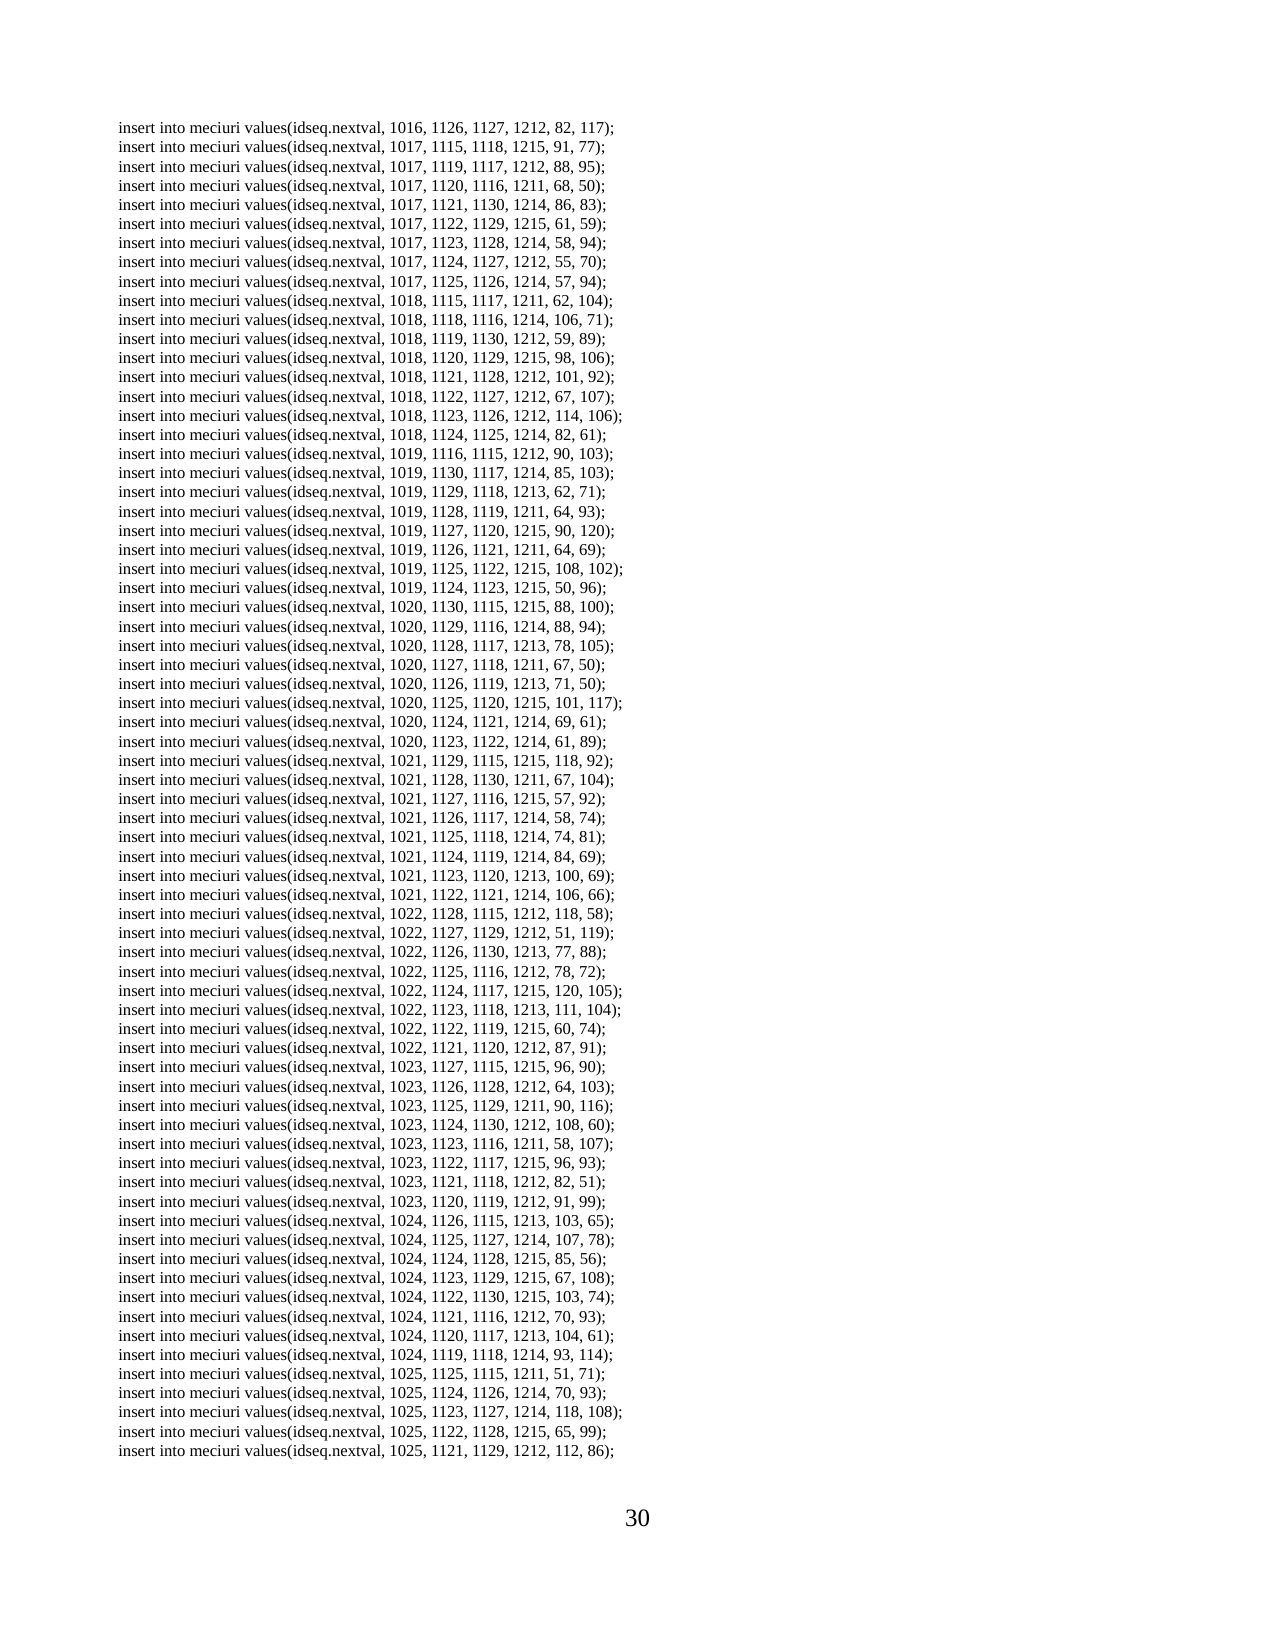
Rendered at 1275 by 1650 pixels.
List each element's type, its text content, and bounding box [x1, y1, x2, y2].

text insert into meciuri values(idseq.nextval, 1023, 1124, 1130, 1212, 108, 60); [118, 1115, 1157, 1134]
text insert into meciuri values(idseq.nextval, 1019, 1128, 1119, 1211, 64, 93); [118, 501, 1157, 521]
text insert into meciuri values(idseq.nextval, 1021, 1122, 1121, 1214, 106, 66); [118, 885, 1157, 904]
text insert into meciuri values(idseq.nextval, 1024, 1119, 1118, 1214, 93, 114); [118, 1345, 1157, 1364]
text insert into meciuri values(idseq.nextval, 1020, 1129, 1116, 1214, 88, 94); [118, 616, 1157, 636]
text insert into meciuri values(idseq.nextval, 1022, 1124, 1117, 1215, 120, 105); [118, 981, 1157, 1000]
text insert into meciuri values(idseq.nextval, 1022, 1121, 1120, 1212, 87, 91); [118, 1038, 1157, 1057]
text insert into meciuri values(idseq.nextval, 1023, 1127, 1115, 1215, 96, 90); [118, 1057, 1157, 1076]
text insert into meciuri values(idseq.nextval, 1024, 1124, 1128, 1215, 85, 56); [118, 1249, 1157, 1268]
text insert into meciuri values(idseq.nextval, 1021, 1129, 1115, 1215, 118, 92); [118, 751, 1157, 770]
text insert into meciuri values(idseq.nextval, 1019, 1126, 1121, 1211, 64, 69); [118, 540, 1157, 559]
text insert into meciuri values(idseq.nextval, 1019, 1116, 1115, 1212, 90, 103); [118, 444, 1157, 463]
text insert into meciuri values(idseq.nextval, 1022, 1127, 1129, 1212, 51, 119); [118, 923, 1157, 942]
text insert into meciuri values(idseq.nextval, 1020, 1130, 1115, 1215, 88, 100); [118, 597, 1157, 616]
text insert into meciuri values(idseq.nextval, 1025, 1125, 1115, 1211, 51, 71); [118, 1364, 1157, 1383]
text insert into meciuri values(idseq.nextval, 1025, 1124, 1126, 1214, 70, 93); [118, 1383, 1157, 1402]
text insert into meciuri values(idseq.nextval, 1022, 1122, 1119, 1215, 60, 74); [118, 1019, 1157, 1038]
text insert into meciuri values(idseq.nextval, 1024, 1126, 1115, 1213, 103, 65); [118, 1211, 1157, 1230]
text insert into meciuri values(idseq.nextval, 1018, 1115, 1117, 1211, 62, 104); [118, 291, 1157, 310]
text insert into meciuri values(idseq.nextval, 1017, 1115, 1118, 1215, 91, 77); [118, 137, 1157, 156]
text insert into meciuri values(idseq.nextval, 1020, 1124, 1121, 1214, 69, 61); [118, 712, 1157, 731]
text insert into meciuri values(idseq.nextval, 1017, 1123, 1128, 1214, 58, 94); [118, 233, 1157, 252]
text insert into meciuri values(idseq.nextval, 1020, 1128, 1117, 1213, 78, 105); [118, 636, 1157, 655]
text insert into meciuri values(idseq.nextval, 1023, 1126, 1128, 1212, 64, 103); [118, 1076, 1157, 1096]
text insert into meciuri values(idseq.nextval, 1022, 1123, 1118, 1213, 111, 104); [118, 1000, 1157, 1019]
text insert into meciuri values(idseq.nextval, 1022, 1125, 1116, 1212, 78, 72); [118, 961, 1157, 981]
text insert into meciuri values(idseq.nextval, 1017, 1121, 1130, 1214, 86, 83); [118, 195, 1157, 214]
text insert into meciuri values(idseq.nextval, 1021, 1126, 1117, 1214, 58, 74); [118, 808, 1157, 827]
text insert into meciuri values(idseq.nextval, 1019, 1124, 1123, 1215, 50, 96); [118, 578, 1157, 597]
text insert into meciuri values(idseq.nextval, 1019, 1127, 1120, 1215, 90, 120); [118, 521, 1157, 540]
text insert into meciuri values(idseq.nextval, 1017, 1122, 1129, 1215, 61, 59); [118, 214, 1157, 233]
text insert into meciuri values(idseq.nextval, 1018, 1124, 1125, 1214, 82, 61); [118, 425, 1157, 444]
text insert into meciuri values(idseq.nextval, 1020, 1126, 1119, 1213, 71, 50); [118, 674, 1157, 693]
text insert into meciuri values(idseq.nextval, 1023, 1125, 1129, 1211, 90, 116); [118, 1096, 1157, 1115]
text insert into meciuri values(idseq.nextval, 1024, 1120, 1117, 1213, 104, 61); [118, 1326, 1157, 1345]
text insert into meciuri values(idseq.nextval, 1020, 1125, 1120, 1215, 101, 117); [118, 693, 1157, 712]
text insert into meciuri values(idseq.nextval, 1024, 1123, 1129, 1215, 67, 108); [118, 1268, 1157, 1287]
text insert into meciuri values(idseq.nextval, 1017, 1125, 1126, 1214, 57, 94); [118, 271, 1157, 291]
text insert into meciuri values(idseq.nextval, 1021, 1127, 1116, 1215, 57, 92); [118, 789, 1157, 808]
text insert into meciuri values(idseq.nextval, 1020, 1123, 1122, 1214, 61, 89); [118, 731, 1157, 751]
text insert into meciuri values(idseq.nextval, 1023, 1120, 1119, 1212, 91, 99); [118, 1191, 1157, 1211]
text insert into meciuri values(idseq.nextval, 1018, 1118, 1116, 1214, 106, 71); [118, 310, 1157, 329]
text insert into meciuri values(idseq.nextval, 1018, 1119, 1130, 1212, 59, 89); [118, 329, 1157, 348]
text insert into meciuri values(idseq.nextval, 1024, 1125, 1127, 1214, 107, 78); [118, 1230, 1157, 1249]
text insert into meciuri values(idseq.nextval, 1023, 1123, 1116, 1211, 58, 107); [118, 1134, 1157, 1153]
text insert into meciuri values(idseq.nextval, 1024, 1122, 1130, 1215, 103, 74); [118, 1287, 1157, 1306]
text insert into meciuri values(idseq.nextval, 1023, 1122, 1117, 1215, 96, 93); [118, 1153, 1157, 1172]
text insert into meciuri values(idseq.nextval, 1017, 1124, 1127, 1212, 55, 70); [118, 252, 1157, 271]
text insert into meciuri values(idseq.nextval, 1024, 1121, 1116, 1212, 70, 93); [118, 1306, 1157, 1326]
text insert into meciuri values(idseq.nextval, 1020, 1127, 1118, 1211, 67, 50); [118, 655, 1157, 674]
text insert into meciuri values(idseq.nextval, 1025, 1122, 1128, 1215, 65, 99); [118, 1421, 1157, 1441]
text insert into meciuri values(idseq.nextval, 1019, 1125, 1122, 1215, 108, 102); [118, 559, 1157, 578]
text insert into meciuri values(idseq.nextval, 1021, 1128, 1130, 1211, 67, 104); [118, 770, 1157, 789]
text insert into meciuri values(idseq.nextval, 1025, 1123, 1127, 1214, 118, 108); [118, 1402, 1157, 1421]
text insert into meciuri values(idseq.nextval, 1018, 1120, 1129, 1215, 98, 106); [118, 348, 1157, 367]
text insert into meciuri values(idseq.nextval, 1019, 1129, 1118, 1213, 62, 71); [118, 482, 1157, 501]
text insert into meciuri values(idseq.nextval, 1022, 1128, 1115, 1212, 118, 58); [118, 904, 1157, 923]
text insert into meciuri values(idseq.nextval, 1019, 1130, 1117, 1214, 85, 103); [118, 463, 1157, 482]
text insert into meciuri values(idseq.nextval, 1017, 1120, 1116, 1211, 68, 50); [118, 176, 1157, 195]
text insert into meciuri values(idseq.nextval, 1018, 1121, 1128, 1212, 101, 92); [118, 367, 1157, 386]
text insert into meciuri values(idseq.nextval, 1021, 1123, 1120, 1213, 100, 69); [118, 866, 1157, 885]
text insert into meciuri values(idseq.nextval, 1016, 1126, 1127, 1212, 82, 117); [118, 118, 1157, 137]
text insert into meciuri values(idseq.nextval, 1018, 1123, 1126, 1212, 114, 106); [118, 406, 1157, 425]
text insert into meciuri values(idseq.nextval, 1021, 1125, 1118, 1214, 74, 81); [118, 827, 1157, 846]
text insert into meciuri values(idseq.nextval, 1021, 1124, 1119, 1214, 84, 69); [118, 846, 1157, 866]
text insert into meciuri values(idseq.nextval, 1023, 1121, 1118, 1212, 82, 51); [118, 1172, 1157, 1191]
text insert into meciuri values(idseq.nextval, 1017, 1119, 1117, 1212, 88, 95); [118, 156, 1157, 176]
text insert into meciuri values(idseq.nextval, 1022, 1126, 1130, 1213, 77, 88); [118, 942, 1157, 961]
text insert into meciuri values(idseq.nextval, 1025, 1121, 1129, 1212, 112, 86); [118, 1441, 1157, 1460]
text insert into meciuri values(idseq.nextval, 1018, 1122, 1127, 1212, 67, 107); [118, 386, 1157, 406]
